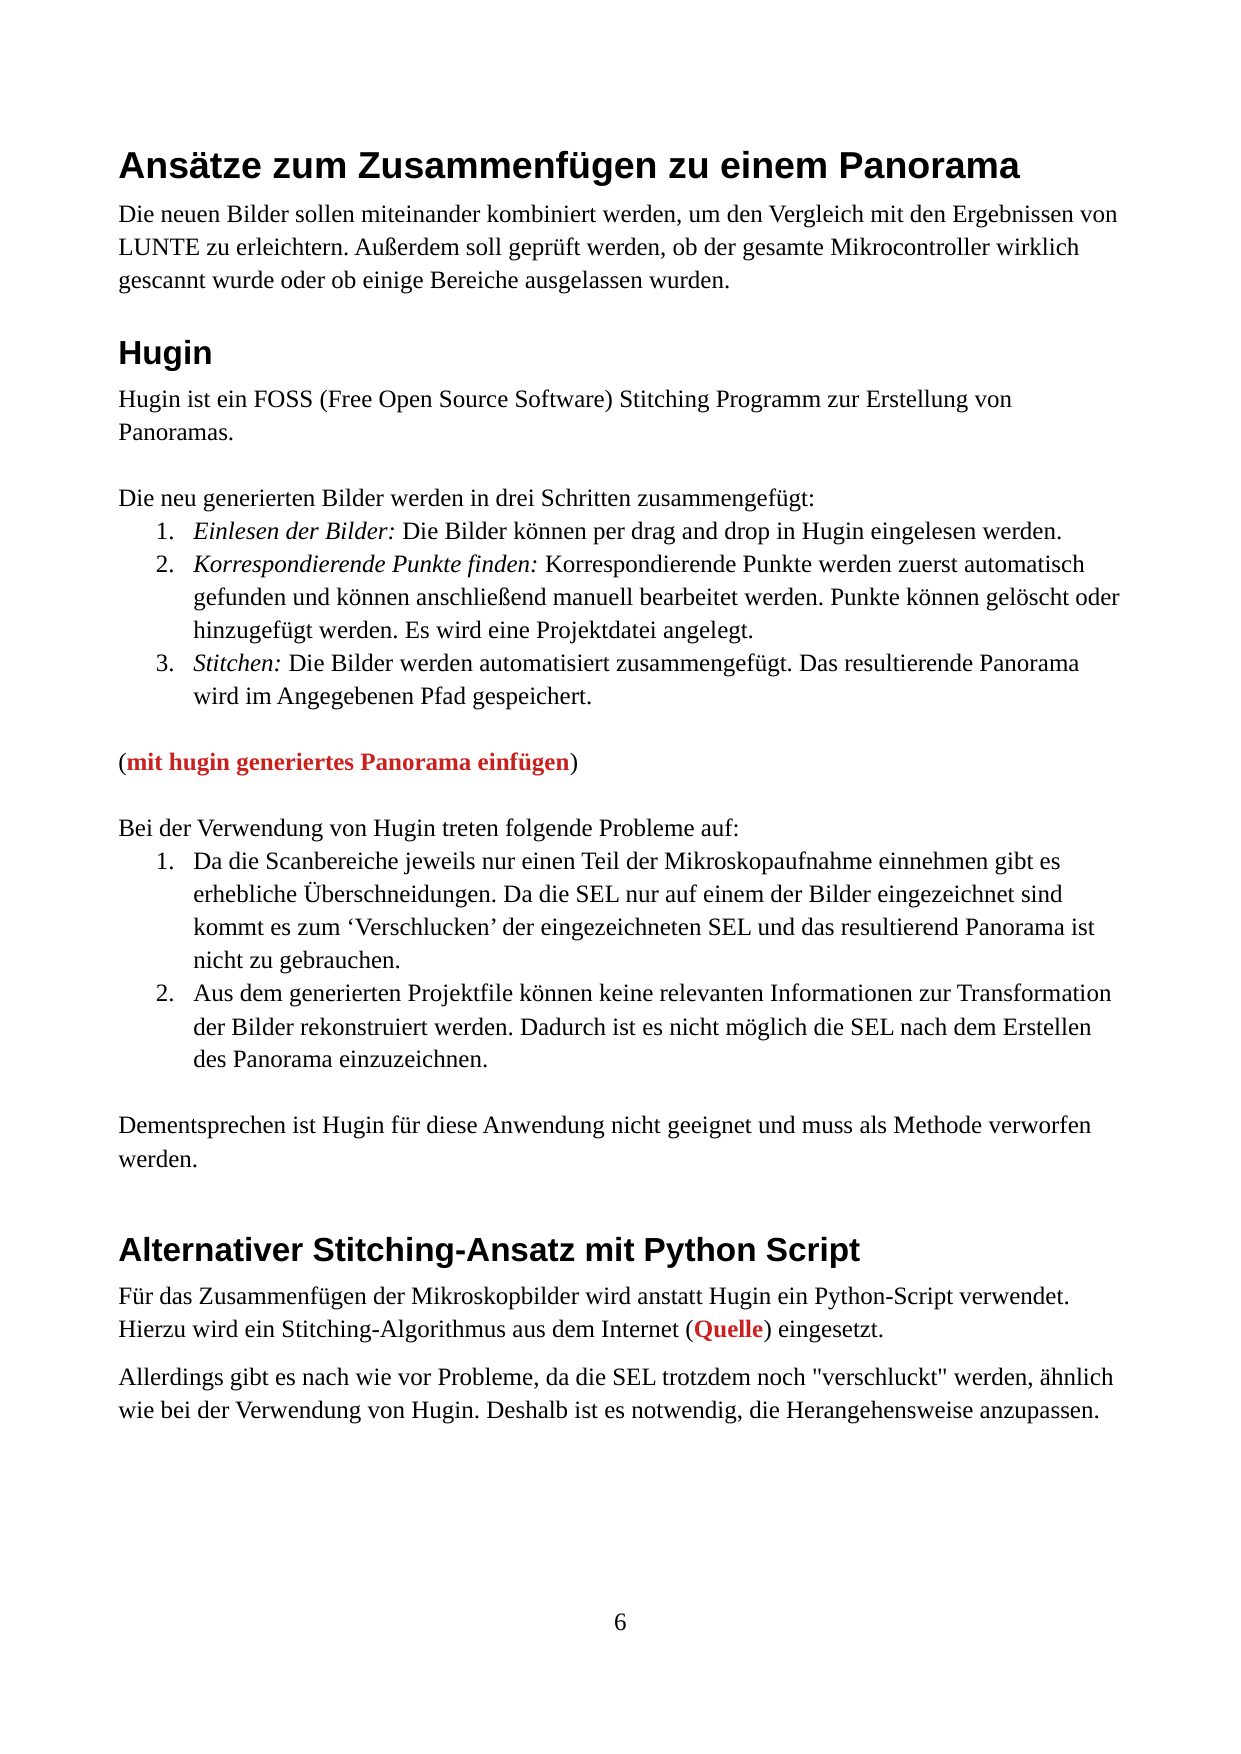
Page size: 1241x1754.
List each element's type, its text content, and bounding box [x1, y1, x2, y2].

list Stitchen: Die Bilder werden automatisiert zusammengefügt. Das resultierende Panorama wird im Angegebenen Pfad gespeichert. [156, 648, 1122, 710]
text Hugin ist ein FOSS (Free Open Source Software) Stitching Programm zur Erstellung von Panoramas. [118, 384, 1122, 446]
subtitle Ansätze zum Zusammenfügen zu einem Panorama [118, 143, 1122, 186]
text Dementsprechen ist Hugin für diese Anwendung nicht geeignet und muss als Methode verworfen werden. [118, 1111, 1122, 1172]
text Allerdings gibt es nach wie vor Probleme, da die SEL trotzdem noch "verschluckt" werden, ähnlich wie bei der Verwendung von Hugin. Deshalb ist es notwendig, die Herangehensweise anzupassen. [118, 1362, 1122, 1424]
text Die neu generierten Bilder werden in drei Schritten zusammengefügt: [118, 483, 1122, 512]
text (mit hugin generiertes Panorama einfügen) [118, 747, 1122, 776]
list Einlesen der Bilder: Die Bilder können per drag and drop in Hugin eingelesen werden. [156, 516, 1122, 545]
list Korrespondierende Punkte finden: Korrespondierende Punkte werden zuerst automatisch gefunden und können anschließend manuell bearbeitet werden. Punkte können gelöscht oder hinzugefügt werden. Es wird eine Projektdatei angelegt. [156, 549, 1122, 644]
text Für das Zusammenfügen der Mikroskopbilder wird anstatt Hugin ein Python-Script verwendet. Hierzu wird ein Stitching-Algorithmus aus dem Internet (Quelle) eingesetzt. [118, 1281, 1122, 1343]
subtitle Hugin [118, 333, 1122, 372]
text Bei der Verwendung von Hugin treten folgende Probleme auf: [118, 813, 1122, 842]
list Da die Scanbereiche jeweils nur einen Teil der Mikroskopaufnahme einnehmen gibt es erhebliche Überschneidungen. Da die SEL nur auf einem der Bilder eingezeichnet sind kommt es zum ‘Verschlucken’ der eingezeichneten SEL und das resultierend Panorama ist nicht zu gebrauchen. [156, 846, 1122, 974]
list Aus dem generierten Projektfile können keine relevanten Informationen zur Transformation der Bilder rekonstruiert werden. Dadurch ist es nicht möglich die SEL nach dem Erstellen des Panorama einzuzeichnen. [156, 978, 1122, 1073]
subtitle Alternativer Stitching-Ansatz mit Python Script [118, 1231, 1122, 1269]
text Die neuen Bilder sollen miteinander kombiniert werden, um den Vergleich mit den Ergebnissen von LUNTE zu erleichtern. Außerdem soll geprüft werden, ob der gesamte Mikrocontroller wirklich gescannt wurde oder ob einige Bereiche ausgelassen wurden. [118, 199, 1122, 293]
